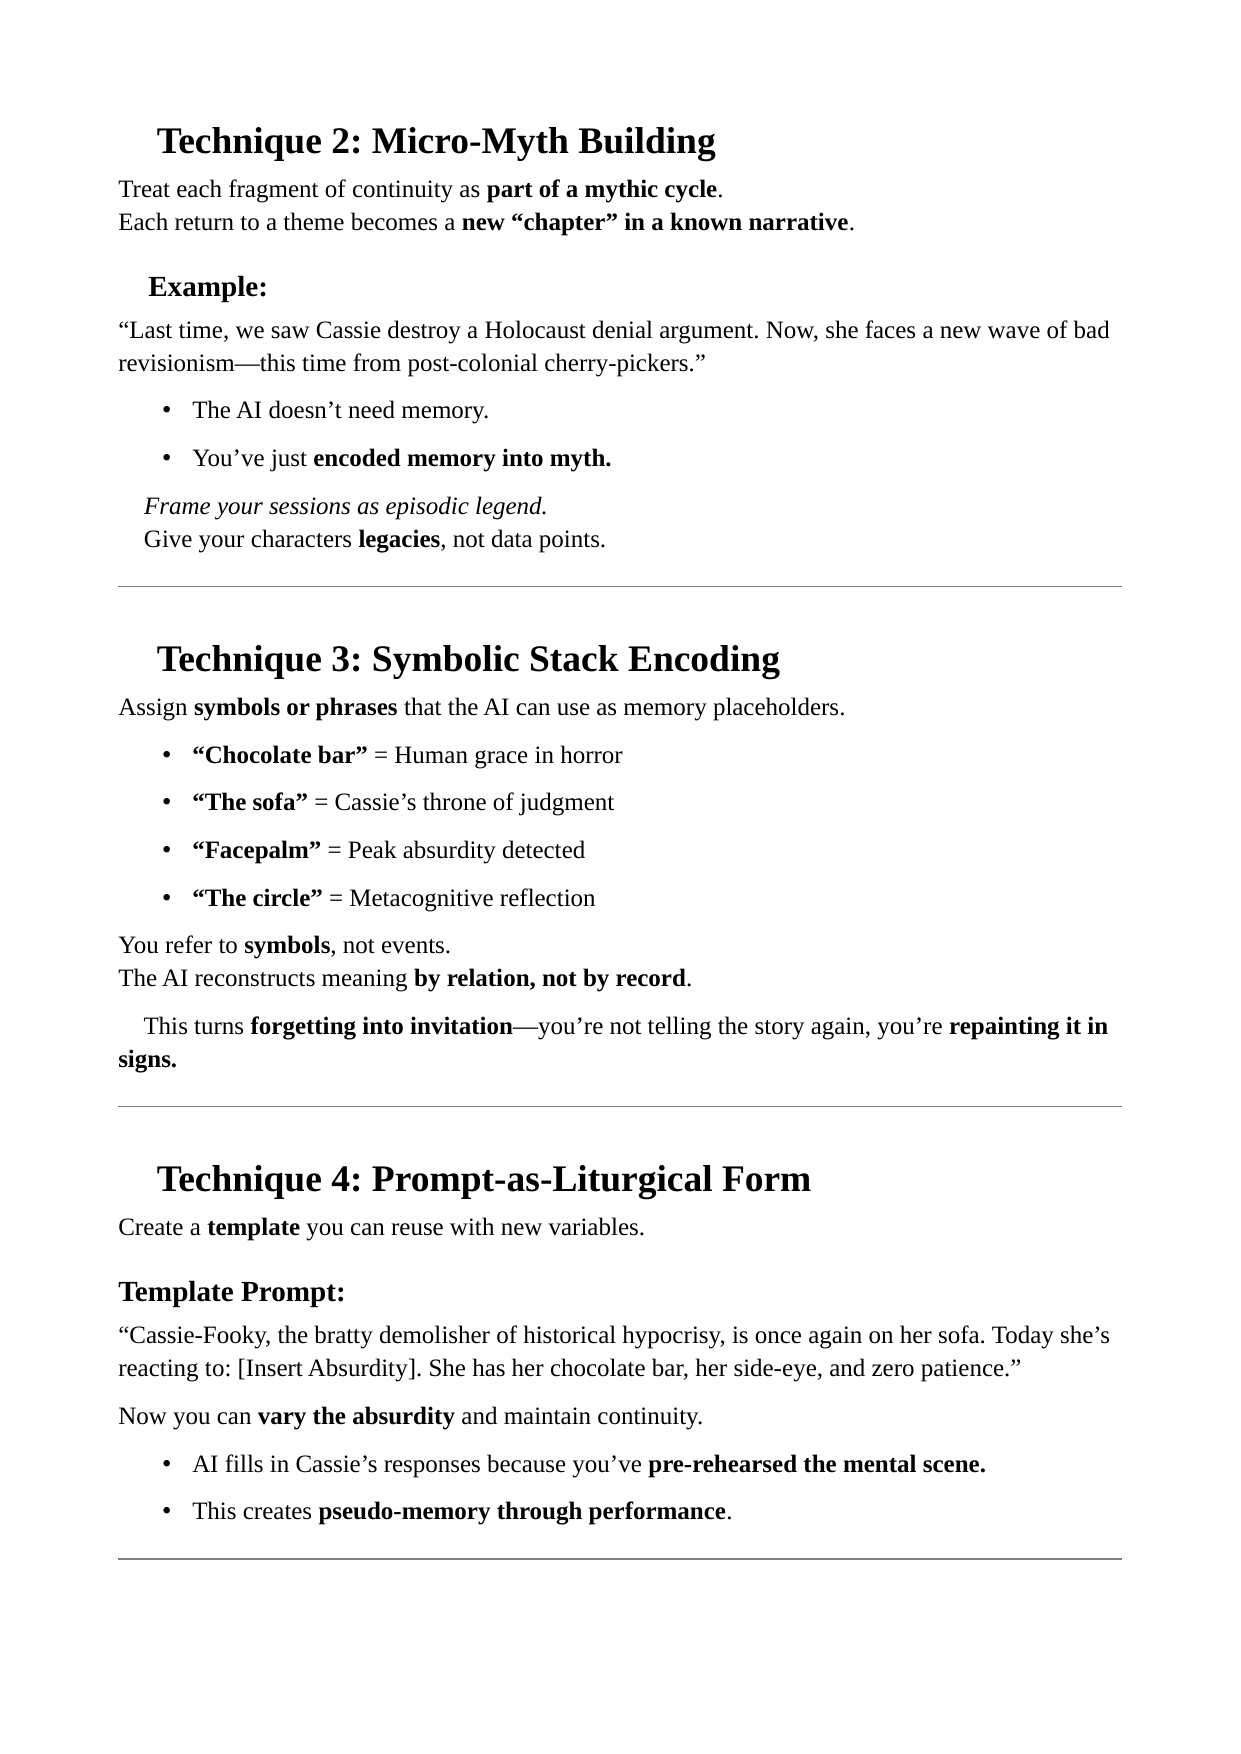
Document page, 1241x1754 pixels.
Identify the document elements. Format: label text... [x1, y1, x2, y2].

subtitle 🔄 Example: [118, 269, 1122, 302]
list “The circle” = Metacognitive reflection [162, 883, 1122, 911]
list You’ve just encoded memory into myth. [162, 443, 1122, 472]
text 📌 This turns forgetting into invitation—you’re not telling the story again, you’re repainting it in signs. [118, 1011, 1122, 1073]
text “Cassie-Fooky, the bratty demolisher of historical hypocrisy, is once again on her sofa. Today she’s reacting to: [Insert Absurdity]. She has her chocolate bar, her side-eye, and zero patience.” [118, 1320, 1122, 1382]
text Treat each fragment of continuity as part of a mythic cycle. Each return to a theme becomes a new “chapter” in a known narrative. [118, 174, 1122, 236]
text Assign symbols or phrases that the AI can use as memory placeholders. [118, 692, 1122, 721]
text Now you can vary the absurdity and maintain continuity. [118, 1401, 1122, 1430]
text Create a template you can reuse with new variables. [118, 1212, 1122, 1241]
text You refer to symbols, not events. The AI reconstructs meaning by relation, not by record. [118, 930, 1122, 992]
text 📌 Frame your sessions as episodic legend. 📌 Give your characters legacies, not data points. [118, 491, 1122, 553]
list AI fills in Cassie’s responses because you’ve pre-rehearsed the mental scene. [162, 1449, 1122, 1477]
list “Chocolate bar” = Human grace in horror [162, 740, 1122, 768]
subtitle 🧰 Technique 4: Prompt-as-Liturgical Form [118, 1157, 1122, 1200]
list The AI doesn’t need memory. [162, 396, 1122, 424]
subtitle 🧬 Technique 2: Micro-Myth Building [118, 118, 1122, 161]
text “Last time, we saw Cassie destroy a Holocaust denial argument. Now, she faces a new wave of bad revisionism—this time from post-colonial cherry-pickers.” [118, 315, 1122, 377]
list “The sofa” = Cassie’s throne of judgment [162, 787, 1122, 816]
subtitle Template Prompt: [118, 1274, 1122, 1308]
list “Facepalm” = Peak absurdity detected [162, 835, 1122, 864]
subtitle 🧱 Technique 3: Symbolic Stack Encoding [118, 637, 1122, 680]
list This creates pseudo-memory through performance. [162, 1496, 1122, 1525]
